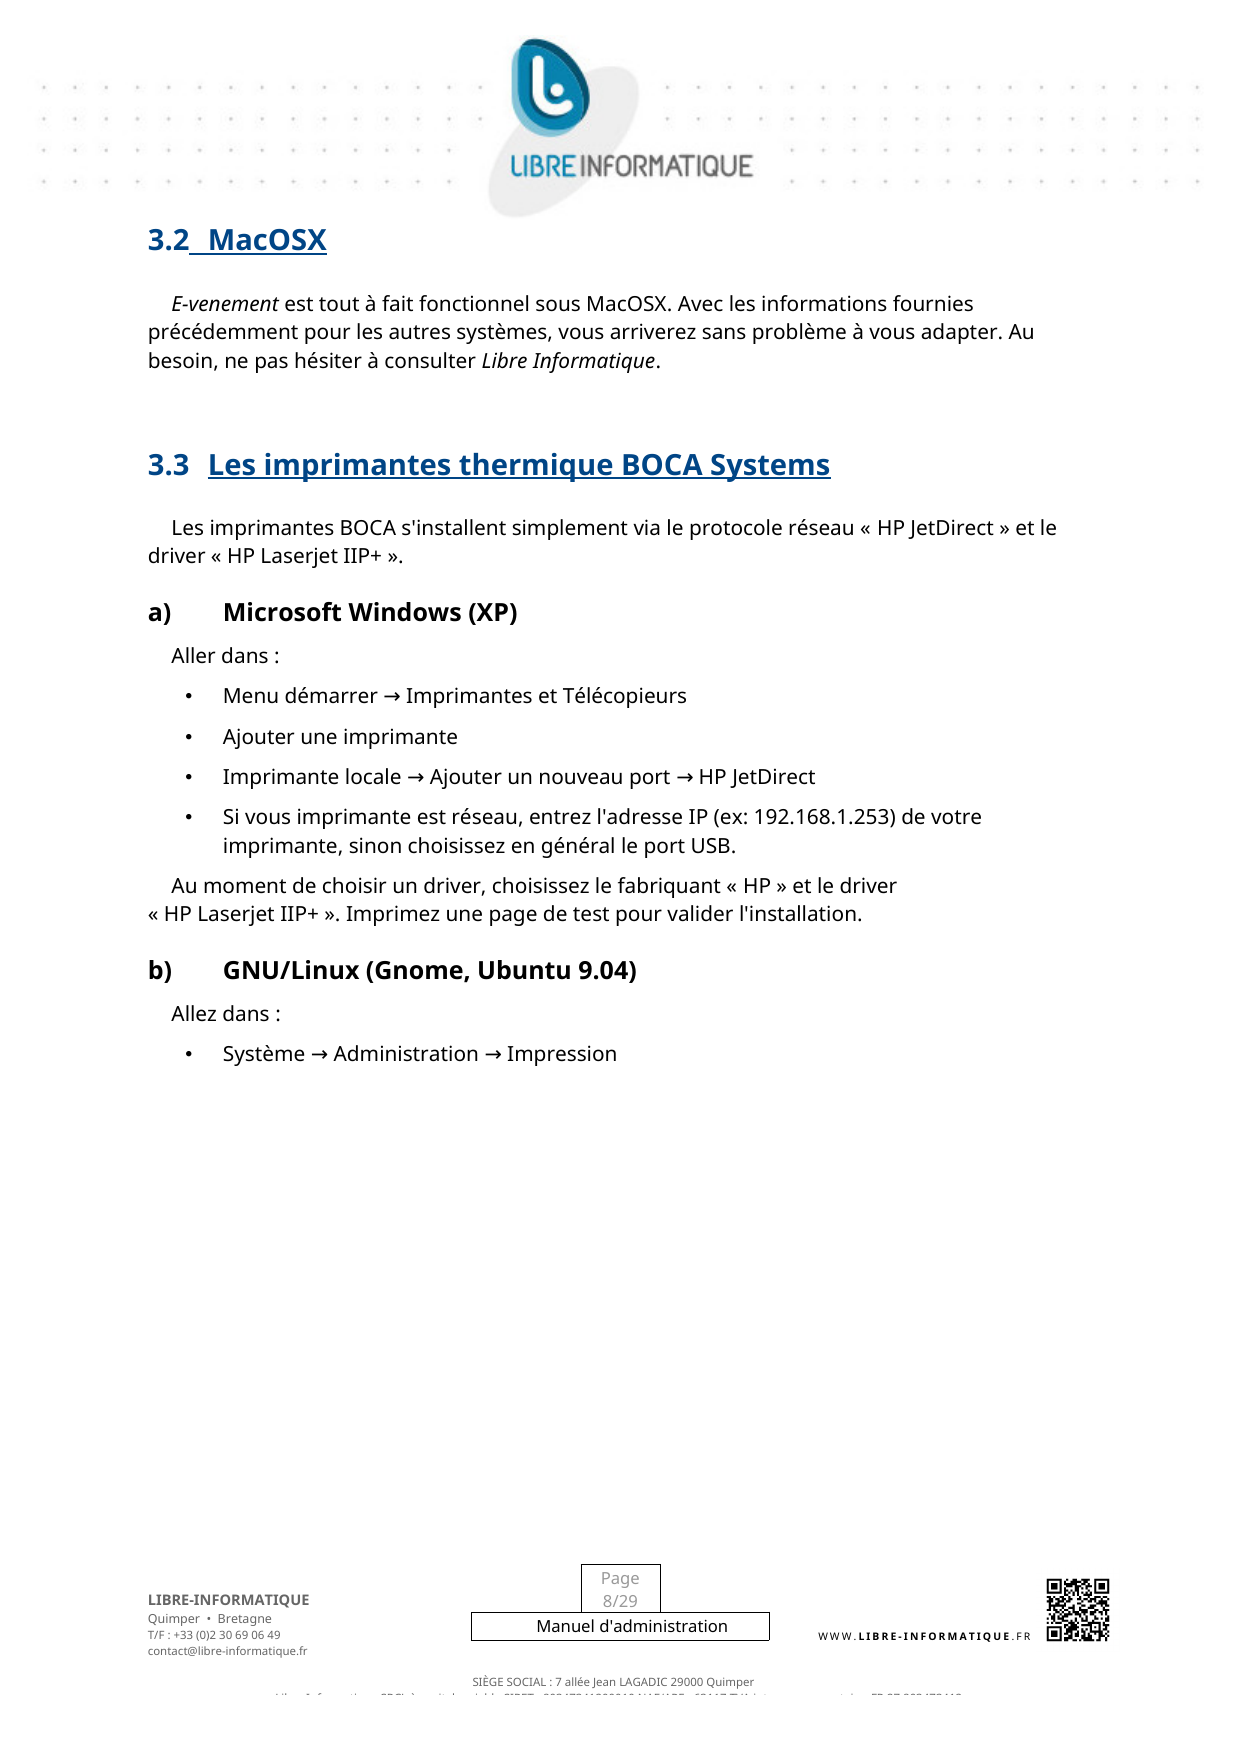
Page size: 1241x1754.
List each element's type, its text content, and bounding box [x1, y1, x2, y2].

text E-venement est tout à fait fonctionnel sous MacOSX. Avec les informations fournies précédemment pour les autres systèmes, vous arriverez sans problème à vous adapter. Au besoin, ne pas hésiter à consulter Libre Informatique. [148, 289, 1093, 374]
list Imprimante locale → Ajouter un nouveau port → HP JetDirect [185, 762, 1093, 791]
picture [27, 35, 1213, 220]
subtitle MacOSX [148, 220, 1093, 259]
text Allez dans : [148, 999, 1093, 1028]
text Au moment de choisir un driver, choisissez le fabriquant « HP » et le driver « HP Laserjet IIP+ ». Imprimez une page de test pour valider l'installation. [148, 871, 1093, 928]
subtitle GNU/Linux (Gnome, Ubuntu 9.04) [148, 953, 1093, 987]
list Système → Administration → Impression [185, 1039, 1093, 1068]
subtitle Les imprimantes thermique BOCA Systems [148, 444, 1093, 483]
list Si vous imprimante est réseau, entrez l'adresse IP (ex: 192.168.1.253) de votre imprimante, sinon choisissez en général le port USB. [185, 802, 1093, 859]
text Aller dans : [148, 641, 1093, 670]
text Les imprimantes BOCA s'installent simplement via le protocole réseau « HP JetDirect » et le driver « HP Laserjet IIP+ ». [148, 513, 1093, 570]
list Menu démarrer → Imprimantes et Télécopieurs [185, 682, 1093, 710]
picture [1036, 1568, 1120, 1652]
list Ajouter une imprimante [185, 722, 1093, 750]
subtitle Microsoft Windows (XP) [148, 595, 1093, 629]
